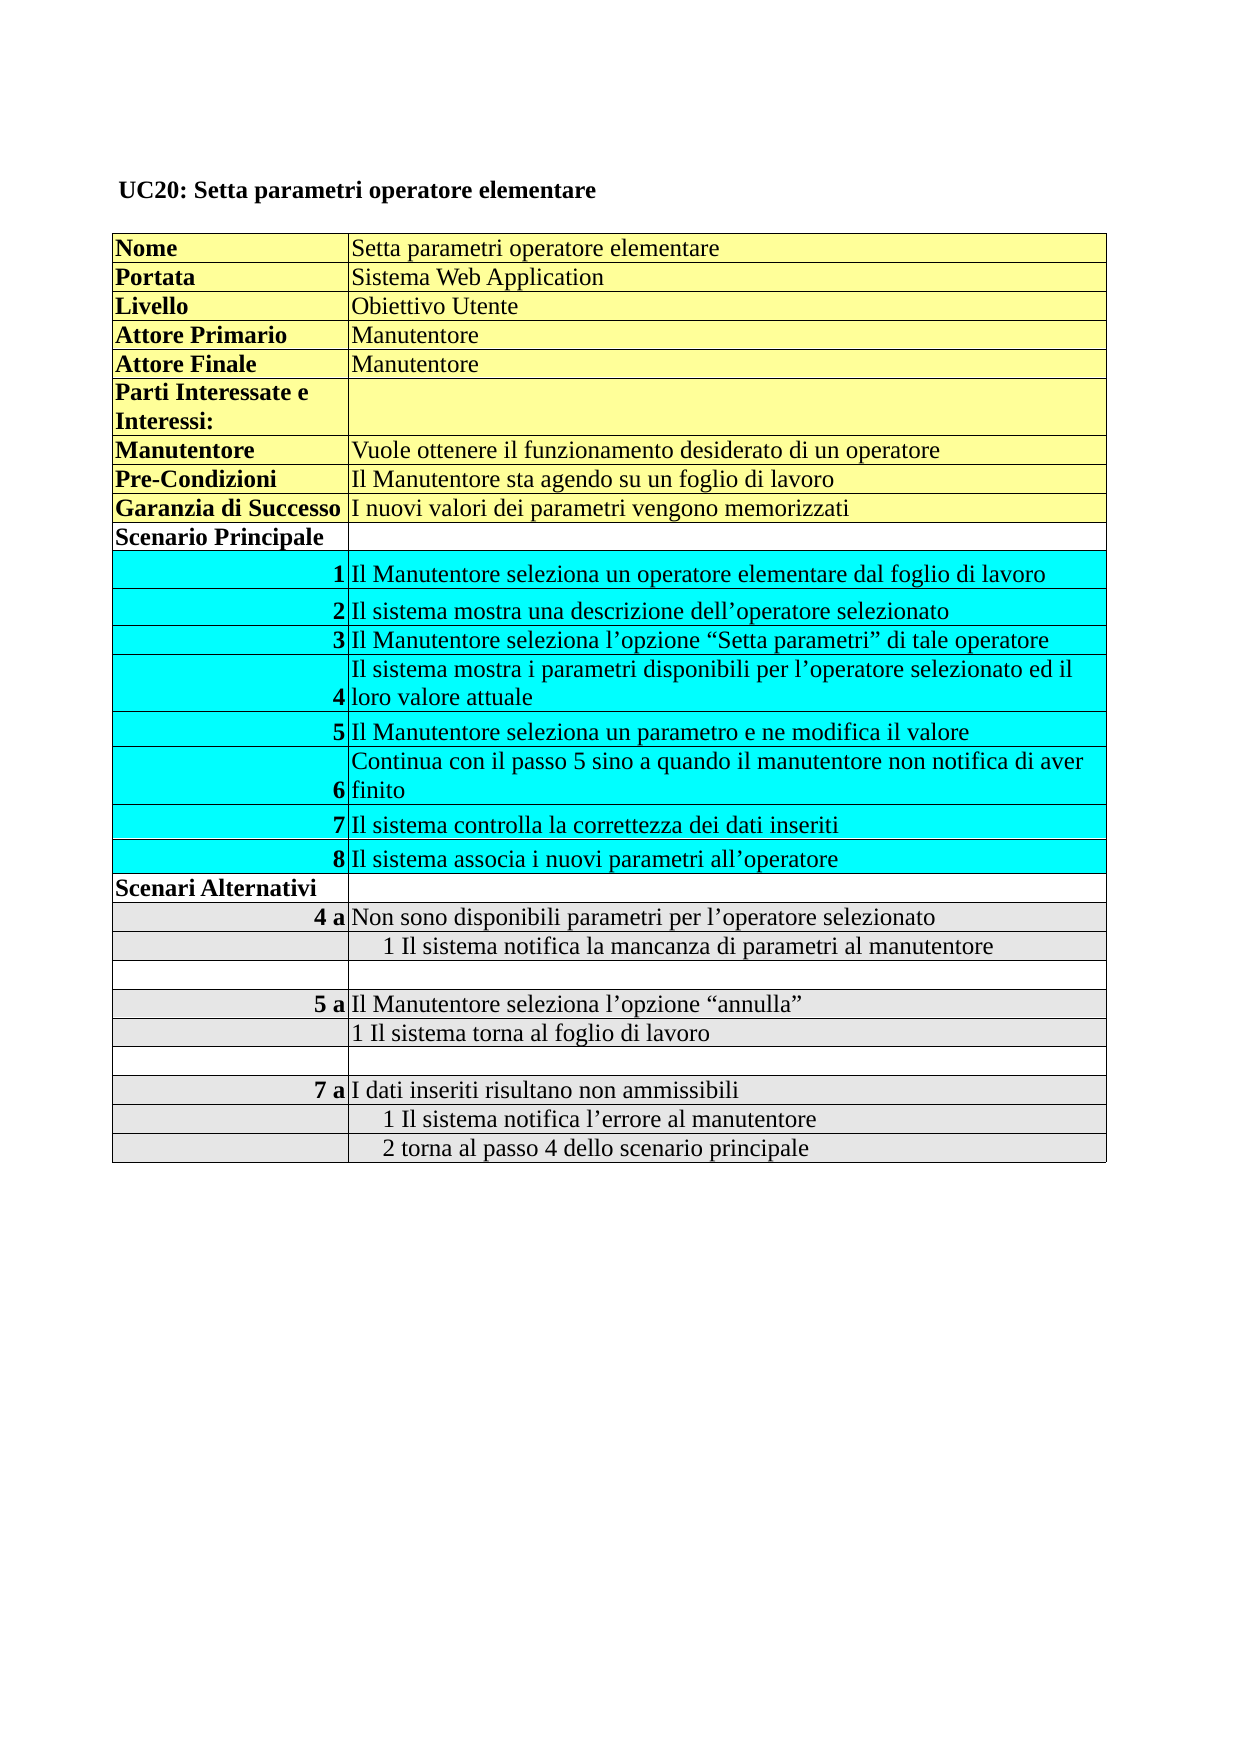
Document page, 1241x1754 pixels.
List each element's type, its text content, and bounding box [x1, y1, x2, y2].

table_cell Parti Interessate e Interessi: [113, 379, 348, 435]
table_cell 1 [113, 551, 348, 588]
table_cell 1 Il sistema notifica l’errore al manutentore [349, 1105, 1106, 1133]
table_cell I nuovi valori dei parametri vengono memorizzati [349, 494, 1106, 522]
table_cell Il Manutentore sta agendo su un foglio di lavoro [349, 465, 1106, 493]
table_cell [349, 874, 1106, 902]
table_header Nome [113, 234, 348, 262]
table_cell [113, 1134, 348, 1162]
table_cell [349, 523, 1106, 550]
table_cell Obiettivo Utente [349, 292, 1106, 320]
table_cell Manutentore [349, 350, 1106, 377]
table_cell Pre-Condizioni [113, 465, 348, 493]
table_cell I dati inseriti risultano non ammissibili [349, 1076, 1106, 1104]
table_cell 5 [113, 712, 348, 746]
table_cell Manutentore [349, 321, 1106, 348]
table_cell 7 [113, 805, 348, 838]
table_cell Il Manutentore seleziona un operatore elementare dal foglio di lavoro [349, 551, 1106, 588]
table_cell Attore Primario [113, 321, 348, 348]
table_cell Il sistema controlla la correttezza dei dati inseriti [349, 805, 1106, 838]
table_cell 6 [113, 747, 348, 804]
table_cell 7 a [113, 1076, 348, 1104]
table_cell Il Manutentore seleziona l’opzione “Setta parametri” di tale operatore [349, 626, 1106, 654]
table_cell 2 [113, 589, 348, 625]
table_cell [349, 1047, 1106, 1075]
table_cell Scenario Principale [113, 523, 348, 550]
text UC20: Setta parametri operatore elementare [118, 176, 1122, 204]
table_cell Manutentore [113, 436, 348, 464]
table_cell 4 [113, 655, 348, 711]
table_cell 1 Il sistema notifica la mancanza di parametri al manutentore [349, 932, 1106, 960]
table_cell Non sono disponibili parametri per l’operatore selezionato [349, 903, 1106, 931]
table_cell [113, 1019, 348, 1046]
table_cell Attore Finale [113, 350, 348, 377]
table_cell Sistema Web Application [349, 263, 1106, 291]
table_cell 4 a [113, 903, 348, 931]
table_cell [113, 932, 348, 960]
table_cell 2 torna al passo 4 dello scenario principale [349, 1134, 1106, 1162]
table_cell Il Manutentore seleziona l’opzione “annulla” [349, 990, 1106, 1017]
table_cell Il sistema mostra una descrizione dell’operatore selezionato [349, 589, 1106, 625]
table_cell Portata [113, 263, 348, 291]
table_cell 8 [113, 840, 348, 873]
table_cell Il sistema associa i nuovi parametri all’operatore [349, 840, 1106, 873]
table_cell [113, 1105, 348, 1133]
table_cell Livello [113, 292, 348, 320]
table_cell Il Manutentore seleziona un parametro e ne modifica il valore [349, 712, 1106, 746]
table_cell Il sistema mostra i parametri disponibili per l’operatore selezionato ed il loro valore attuale [349, 655, 1106, 711]
table_cell Vuole ottenere il funzionamento desiderato di un operatore [349, 436, 1106, 464]
table_cell 5 a [113, 990, 348, 1017]
table_header Setta parametri operatore elementare [349, 234, 1106, 262]
table_cell [113, 961, 348, 989]
table_cell [349, 379, 1106, 435]
table_cell 3 [113, 626, 348, 654]
table_cell Continua con il passo 5 sino a quando il manutentore non notifica di aver finito [349, 747, 1106, 804]
table_cell 1 Il sistema torna al foglio di lavoro [349, 1019, 1106, 1046]
table_cell [349, 961, 1106, 989]
table_cell [113, 1047, 348, 1075]
table_cell Scenari Alternativi [113, 874, 348, 902]
table_cell Garanzia di Successo [113, 494, 348, 522]
